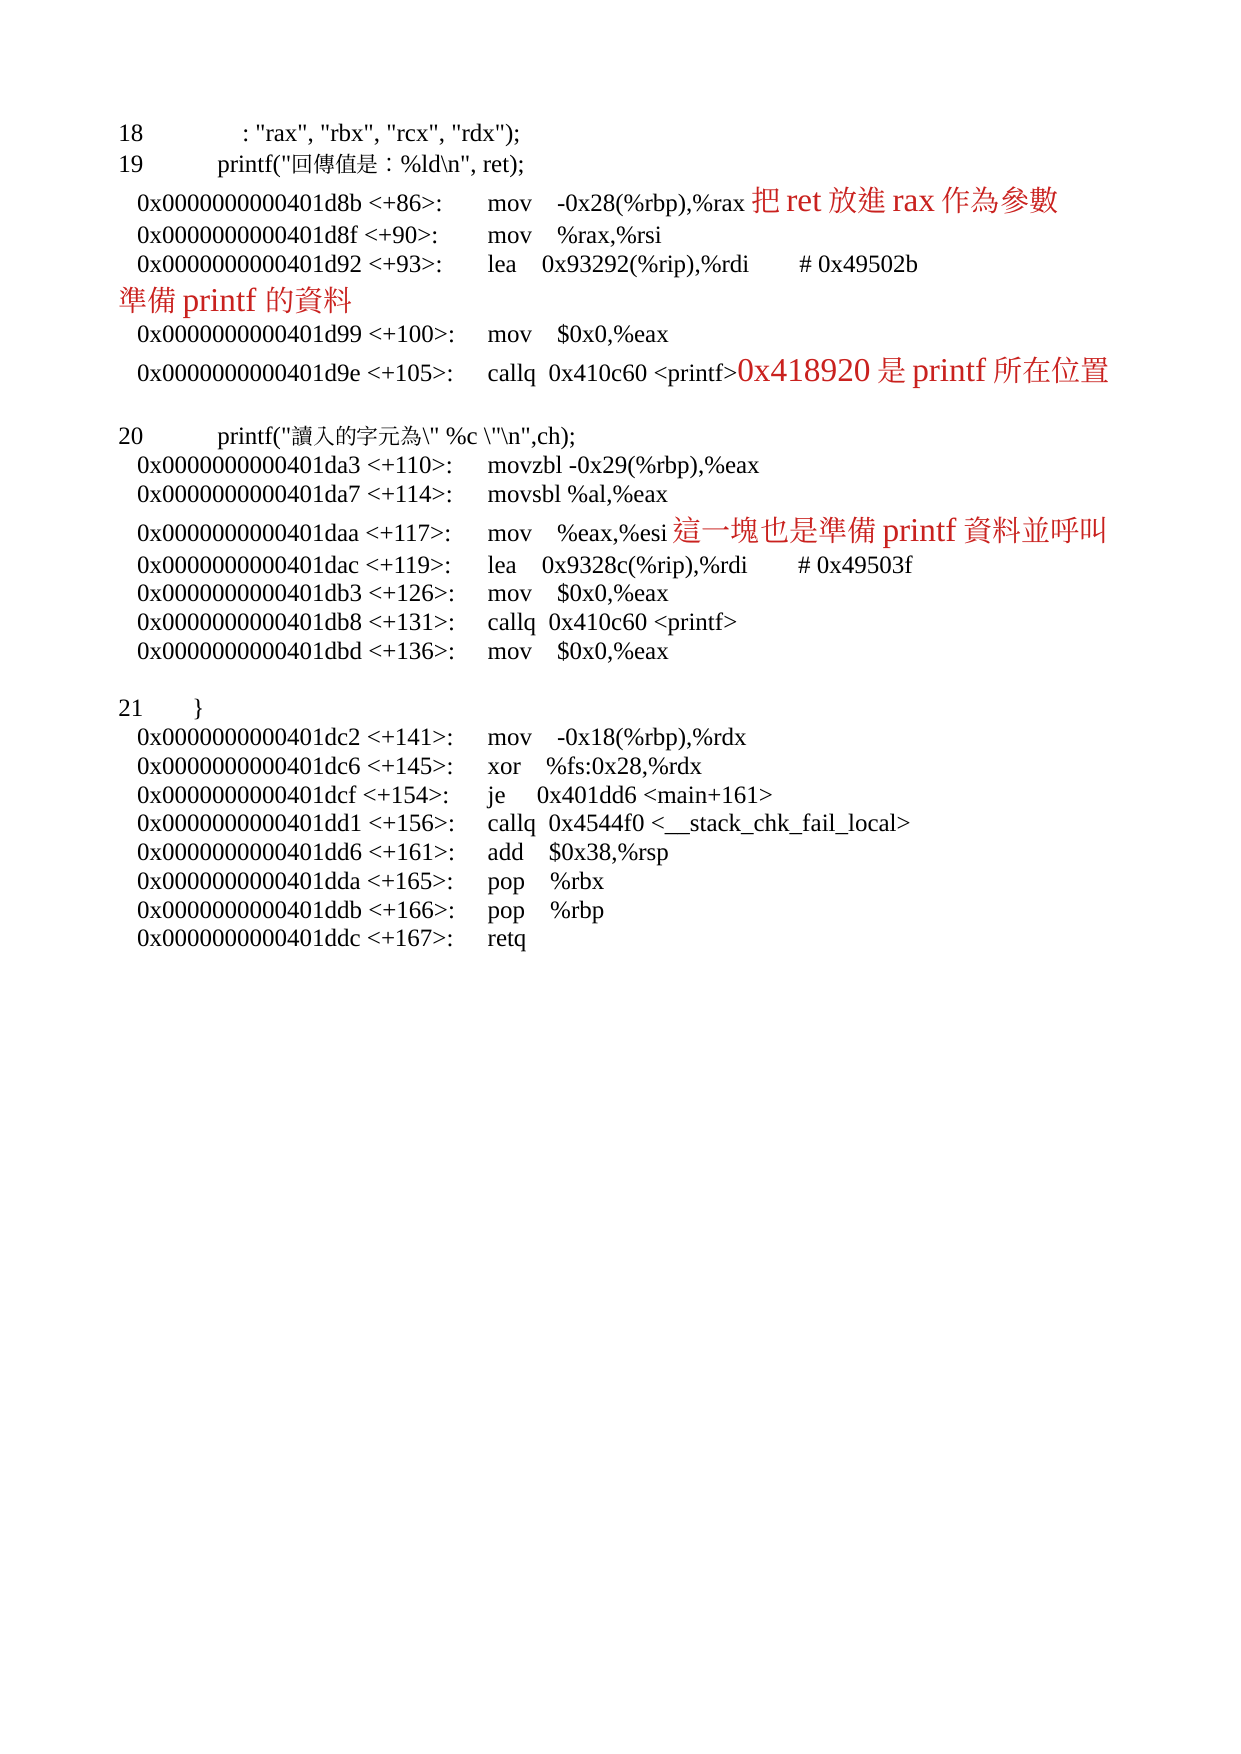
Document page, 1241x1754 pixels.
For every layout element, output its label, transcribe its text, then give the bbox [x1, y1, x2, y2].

text 20 printf("讀入的字元為\" %c \"\n",ch); [118, 419, 1122, 450]
text 準備printf 的資料 [118, 278, 1122, 319]
text 0x0000000000401dc6 <+145>: xor %fs:0x28,%rdx [118, 751, 1122, 780]
text 0x0000000000401dd6 <+161>: add $0x38,%rsp [118, 837, 1122, 866]
text 21 } [118, 693, 1122, 722]
text 19 printf("回傳值是：%ld\n", ret); [118, 147, 1122, 178]
text 0x0000000000401da7 <+114>: movsbl %al,%eax [118, 479, 1122, 508]
text 0x0000000000401dda <+165>: pop %rbx [118, 866, 1122, 895]
text 0x0000000000401d8f <+90>: mov %rax,%rsi [118, 220, 1122, 249]
text 0x0000000000401da3 <+110>: movzbl -0x29(%rbp),%eax [118, 450, 1122, 479]
text 0x0000000000401d92 <+93>: lea 0x93292(%rip),%rdi # 0x49502b [118, 249, 1122, 278]
text 18 : "rax", "rbx", "rcx", "rdx"); [118, 118, 1122, 147]
text 0x0000000000401d9e <+105>: callq 0x410c60 <printf>0x418920是printf所在位置 [118, 348, 1122, 390]
text 0x0000000000401dc2 <+141>: mov -0x18(%rbp),%rdx [118, 722, 1122, 751]
text 0x0000000000401daa <+117>: mov %eax,%esi這一塊也是準備printf資料並呼叫 [118, 508, 1122, 550]
text 0x0000000000401ddb <+166>: pop %rbp [118, 895, 1122, 923]
text 0x0000000000401d99 <+100>: mov $0x0,%eax [118, 319, 1122, 348]
text 0x0000000000401db3 <+126>: mov $0x0,%eax [118, 578, 1122, 607]
text 0x0000000000401ddc <+167>: retq [118, 923, 1122, 952]
text 0x0000000000401db8 <+131>: callq 0x410c60 <printf> [118, 607, 1122, 636]
text 0x0000000000401dd1 <+156>: callq 0x4544f0 <__stack_chk_fail_local> [118, 808, 1122, 837]
text 0x0000000000401dbd <+136>: mov $0x0,%eax [118, 636, 1122, 665]
text 0x0000000000401dcf <+154>: je 0x401dd6 <main+161> [118, 780, 1122, 808]
text 0x0000000000401d8b <+86>: mov -0x28(%rbp),%rax 把ret放進rax作為參數 [118, 178, 1122, 220]
text 0x0000000000401dac <+119>: lea 0x9328c(%rip),%rdi # 0x49503f [118, 550, 1122, 578]
